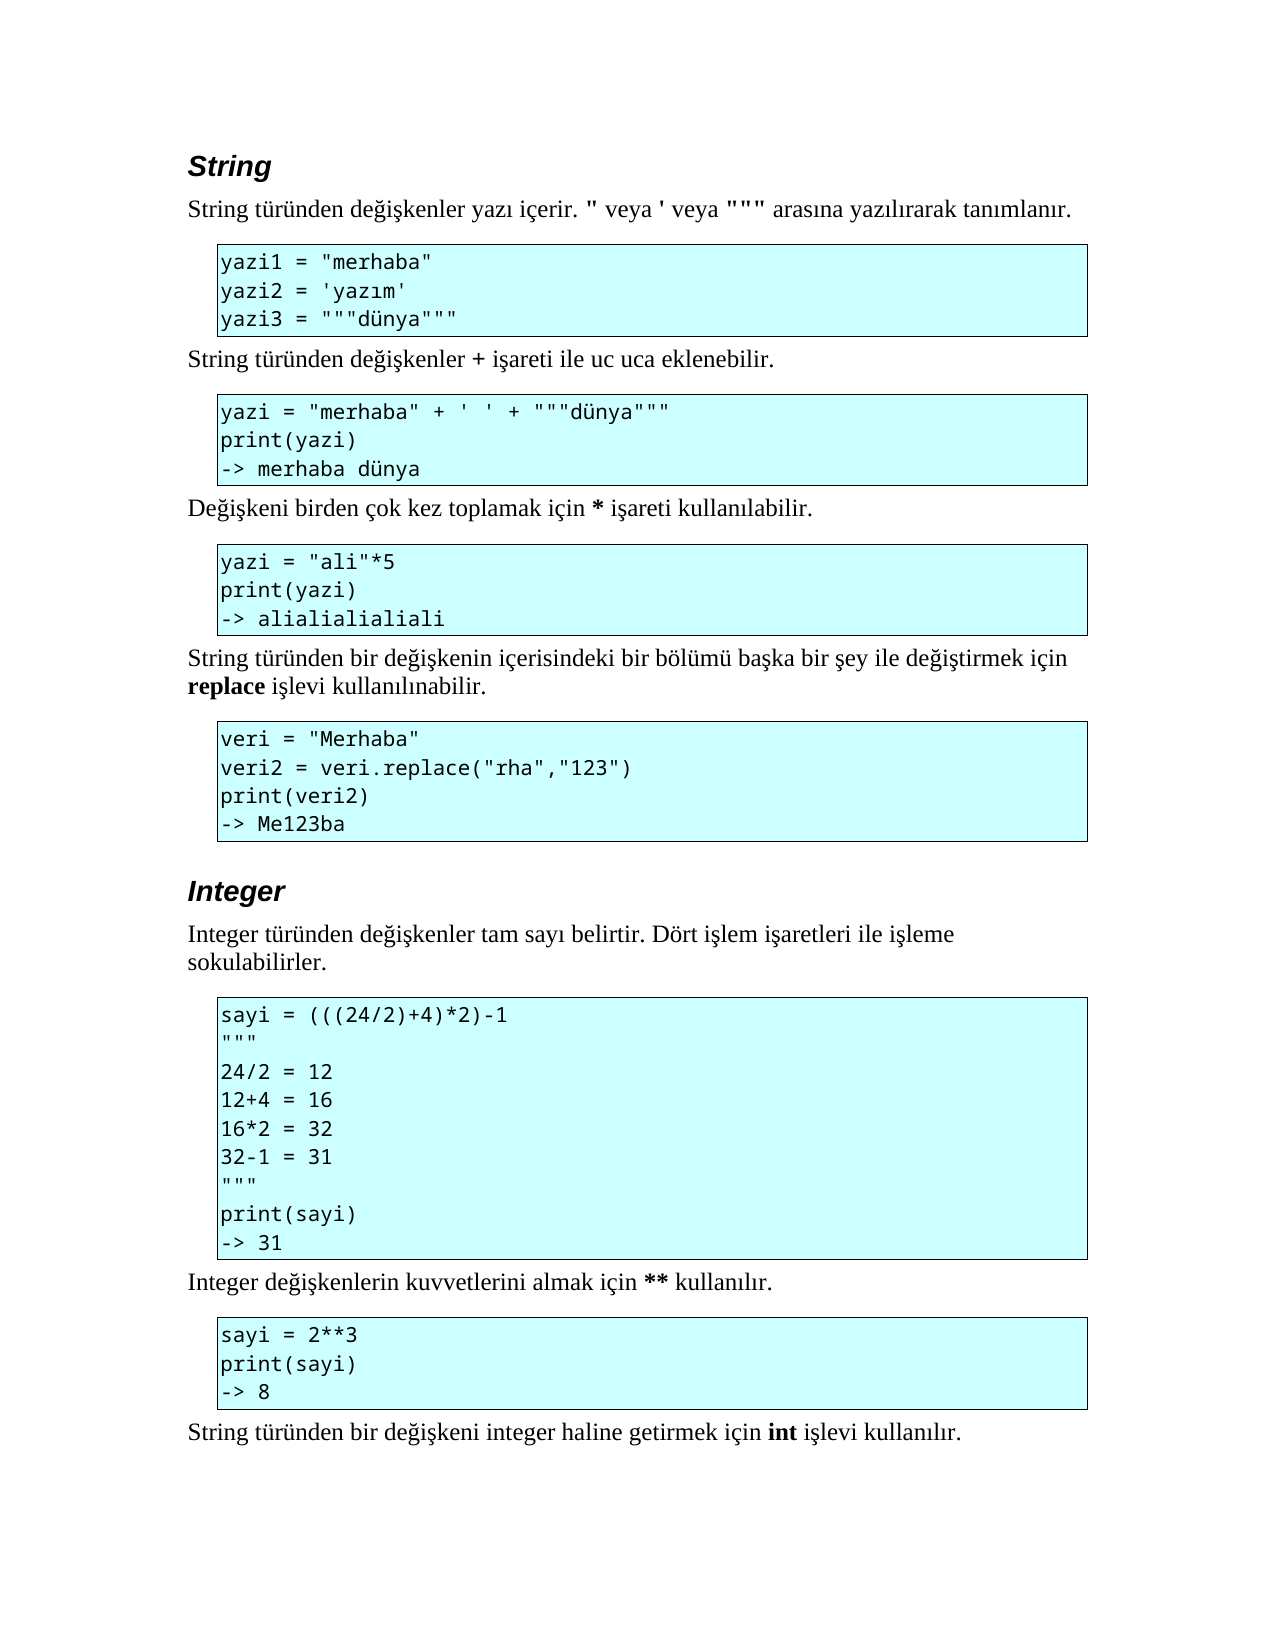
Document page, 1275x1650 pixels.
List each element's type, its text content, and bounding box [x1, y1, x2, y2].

text sayi = (((24/2)+4)*2)-1 """ 24/2 = 12 12+4 = 16 16*2 = 32 32-1 = 31 """ print(sayi) -> 31 [218, 998, 1087, 1259]
text veri = "Merhaba" veri2 = veri.replace("rha","123") print(veri2) -> Me123ba [218, 722, 1087, 841]
text String türünden değişkenler + işareti ile uc uca eklenebilir. [187, 345, 1087, 372]
text yazi = "merhaba" + ' ' + """dünya""" print(yazi) -> merhaba dünya [218, 395, 1087, 485]
text yazi1 = "merhaba" yazi2 = 'yazım' yazi3 = """dünya""" [218, 245, 1087, 336]
text Integer türünden değişkenler tam sayı belirtir. Dört işlem işaretleri ile işleme sokulabilirler. [187, 920, 1087, 976]
subtitle Integer [187, 875, 1087, 908]
text Değişkeni birden çok kez toplamak için * işareti kullanılabilir. [187, 494, 1087, 522]
text String türünden bir değişkeni integer haline getirmek için int işlevi kullanılır. [187, 1418, 1087, 1446]
text Integer değişkenlerin kuvvetlerini almak için ** kullanılır. [187, 1268, 1087, 1296]
text String türünden değişkenler yazı içerir. " veya ' veya """ arasına yazılırarak tanımlanır. [187, 195, 1087, 223]
text sayi = 2**3 print(sayi) -> 8 [218, 1318, 1087, 1409]
subtitle String [187, 150, 1087, 183]
text String türünden bir değişkenin içerisindeki bir bölümü başka bir şey ile değiştirmek için replace işlevi kullanılınabilir. [187, 644, 1087, 699]
text yazi = "ali"*5 print(yazi) -> alialialialiali [218, 545, 1087, 635]
